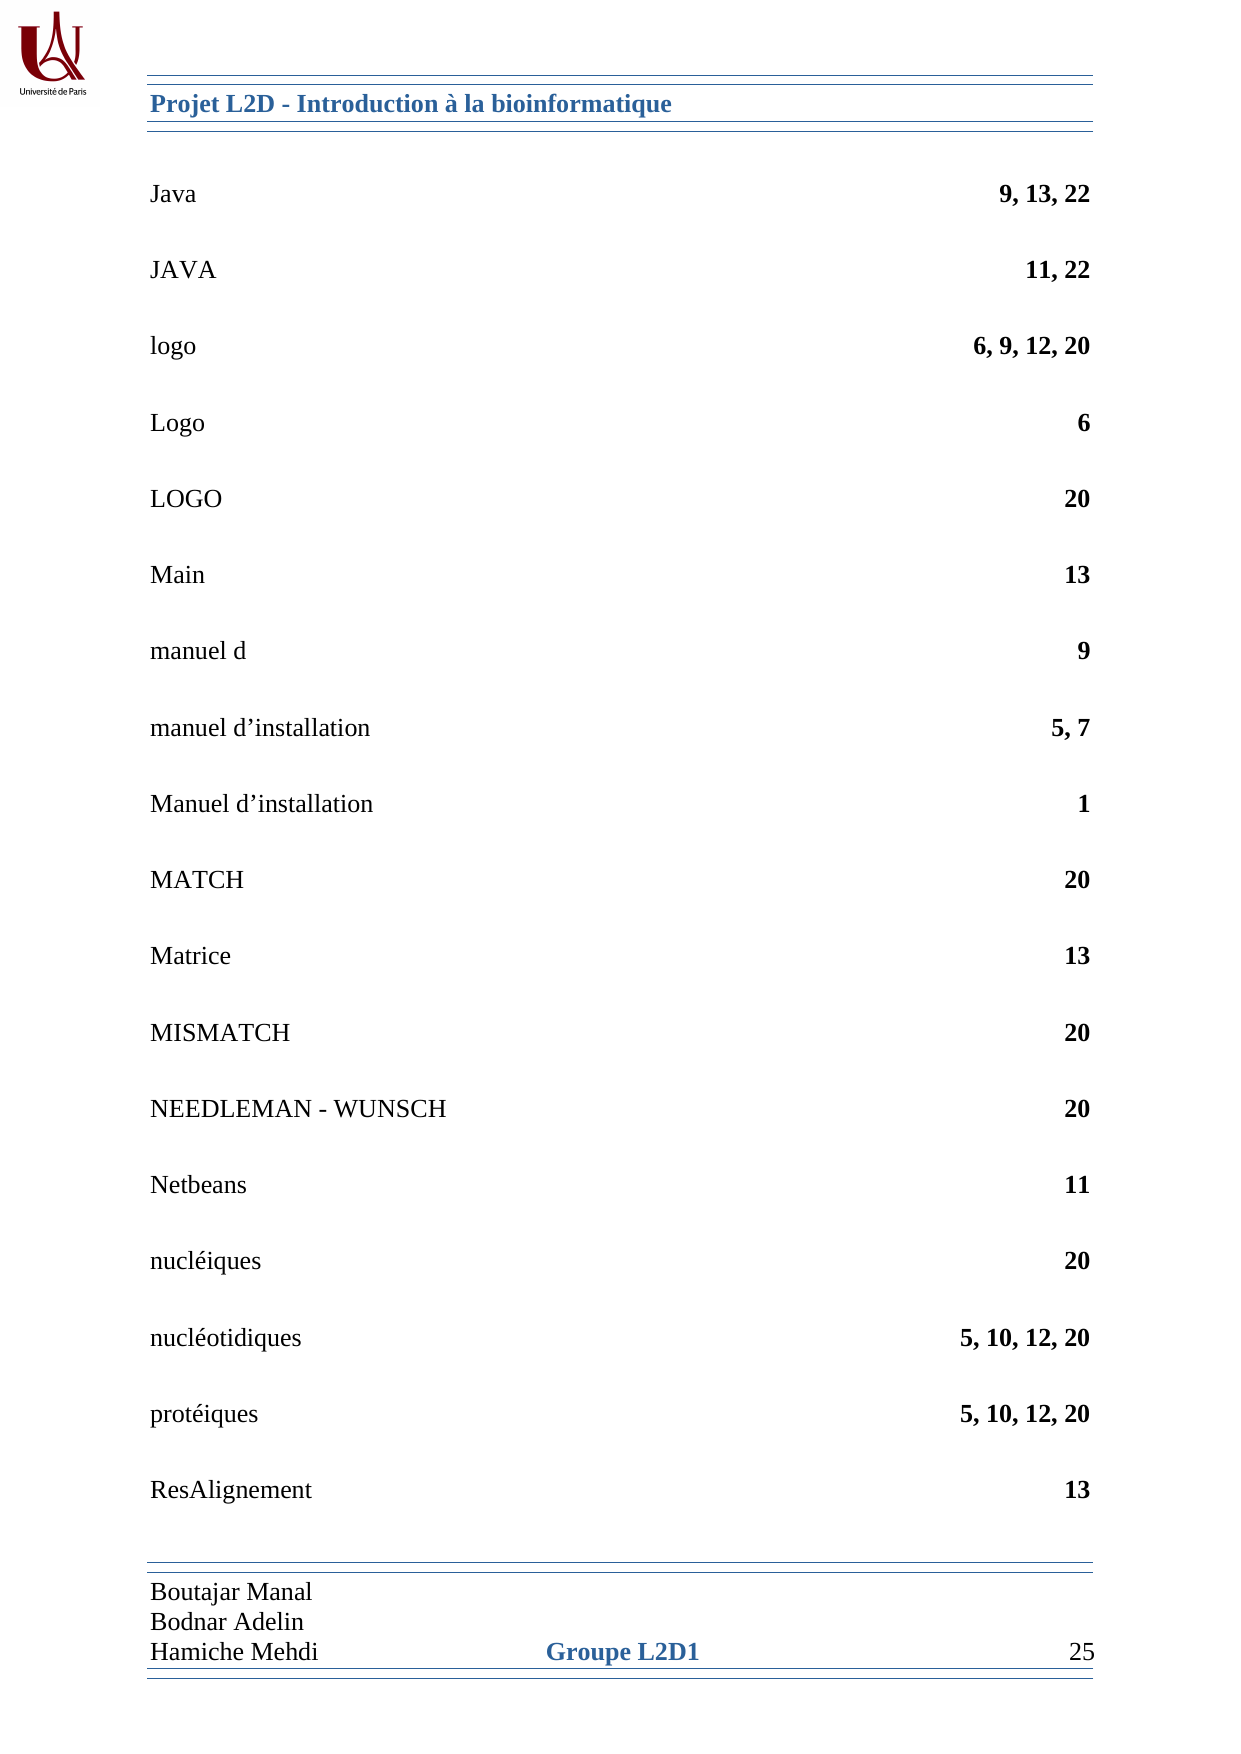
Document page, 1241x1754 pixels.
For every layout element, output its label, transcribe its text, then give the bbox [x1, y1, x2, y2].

text JAVA 11, 22 [150, 254, 1090, 284]
text manuel d 9 [150, 635, 1090, 665]
text LOGO 20 [150, 483, 1090, 513]
text nucléiques 20 [150, 1245, 1090, 1275]
text nucléotidiques 5, 10, 12, 20 [150, 1322, 1090, 1352]
text logo 6, 9, 12, 20 [150, 330, 1090, 360]
text NEEDLEMAN - WUNSCH 20 [150, 1093, 1090, 1123]
text Netbeans 11 [150, 1169, 1090, 1199]
text MATCH 20 [150, 864, 1090, 894]
text manuel d’installation 5, 7 [150, 712, 1090, 742]
text Java 9, 13, 22 [150, 178, 1090, 208]
picture [0, 0, 101, 107]
text Matrice 13 [150, 940, 1090, 970]
text MISMATCH 20 [150, 1017, 1090, 1047]
text Main 13 [150, 559, 1090, 589]
text Manuel d’installation 1 [150, 788, 1090, 818]
text protéiques 5, 10, 12, 20 [150, 1398, 1090, 1428]
text ResAlignement 13 [150, 1474, 1090, 1504]
text Logo 6 [150, 407, 1090, 437]
